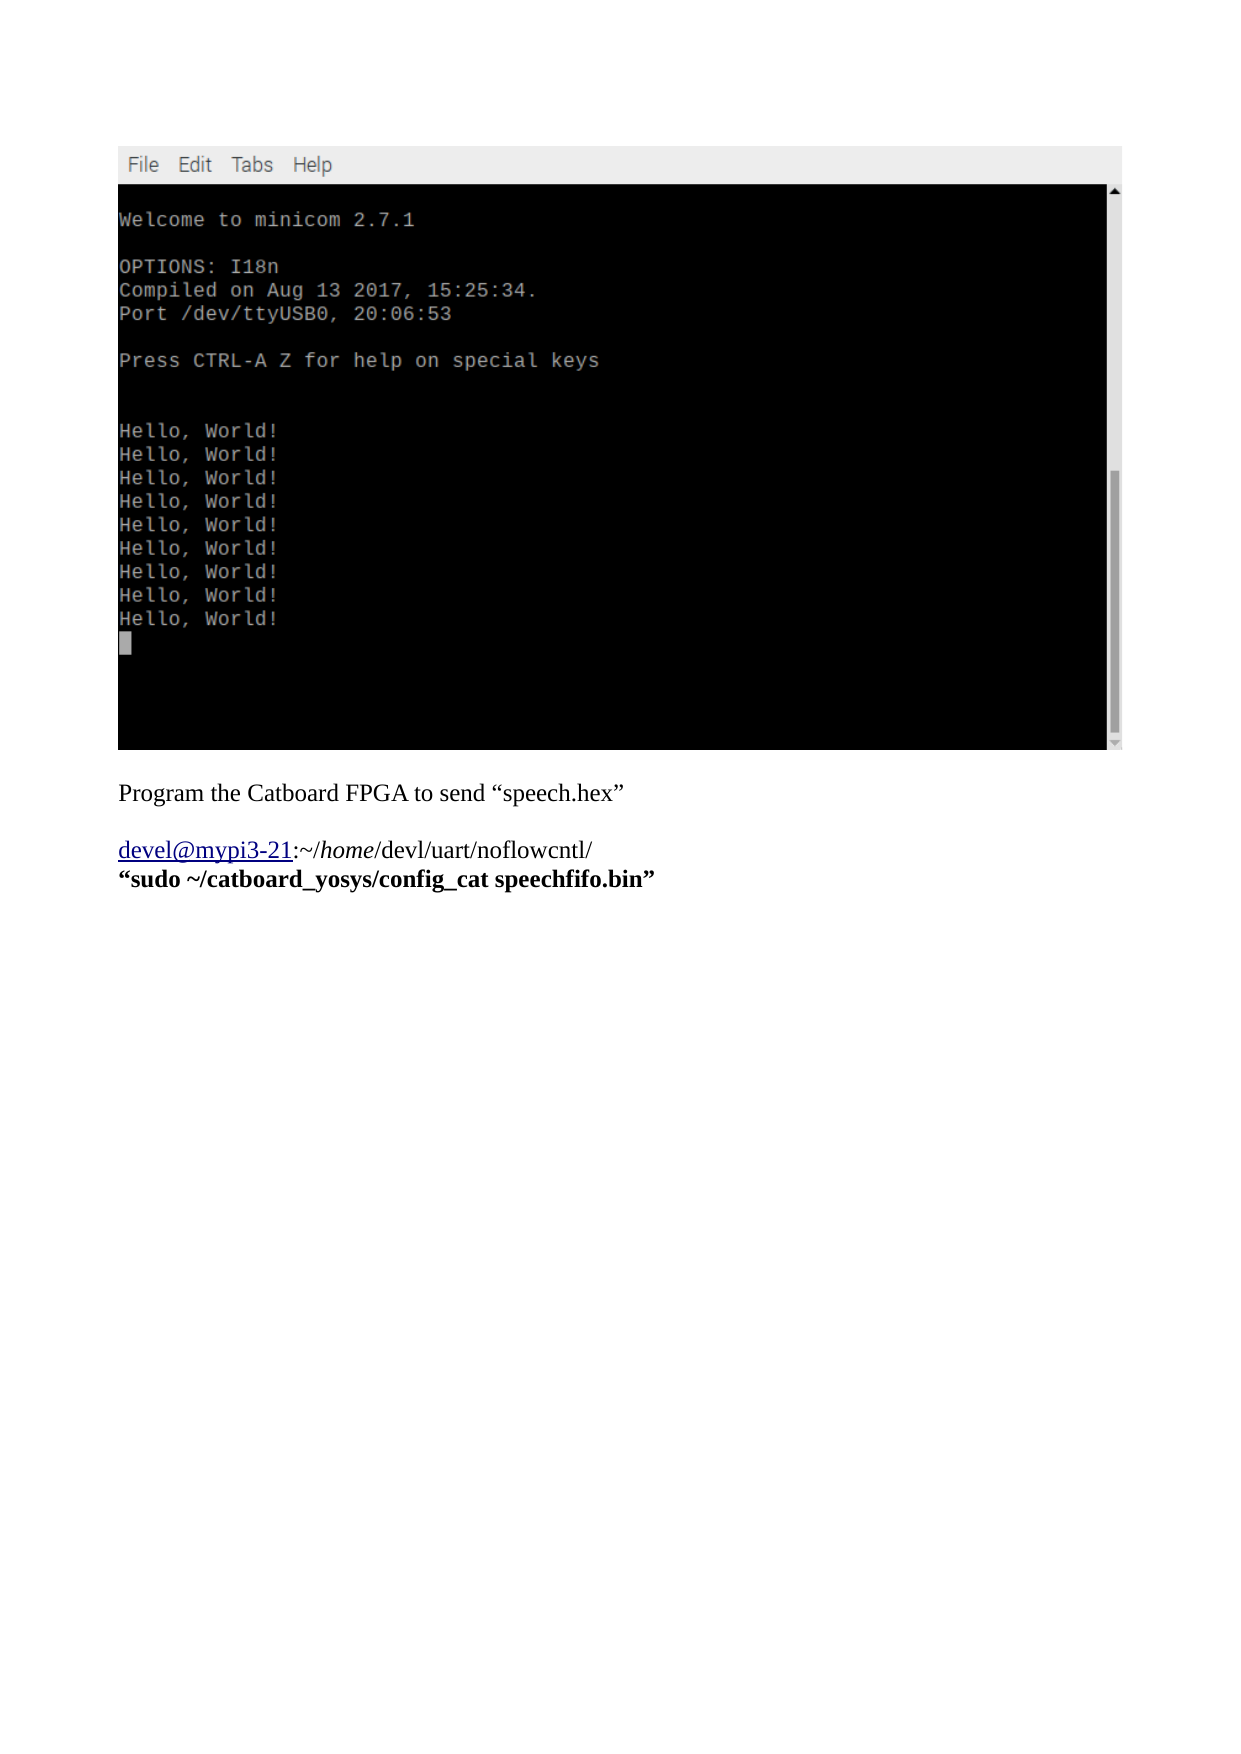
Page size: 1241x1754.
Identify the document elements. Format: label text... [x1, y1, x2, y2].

text devel@mypi3-21:~/home/devl/uart/noflowcntl/ [118, 835, 1122, 864]
text “sudo ~/catboard_yosys/config_cat speechfifo.bin” [118, 864, 1122, 893]
picture [118, 146, 1123, 750]
text Program the Catboard FPGA to send “speech.hex” [118, 778, 1122, 807]
